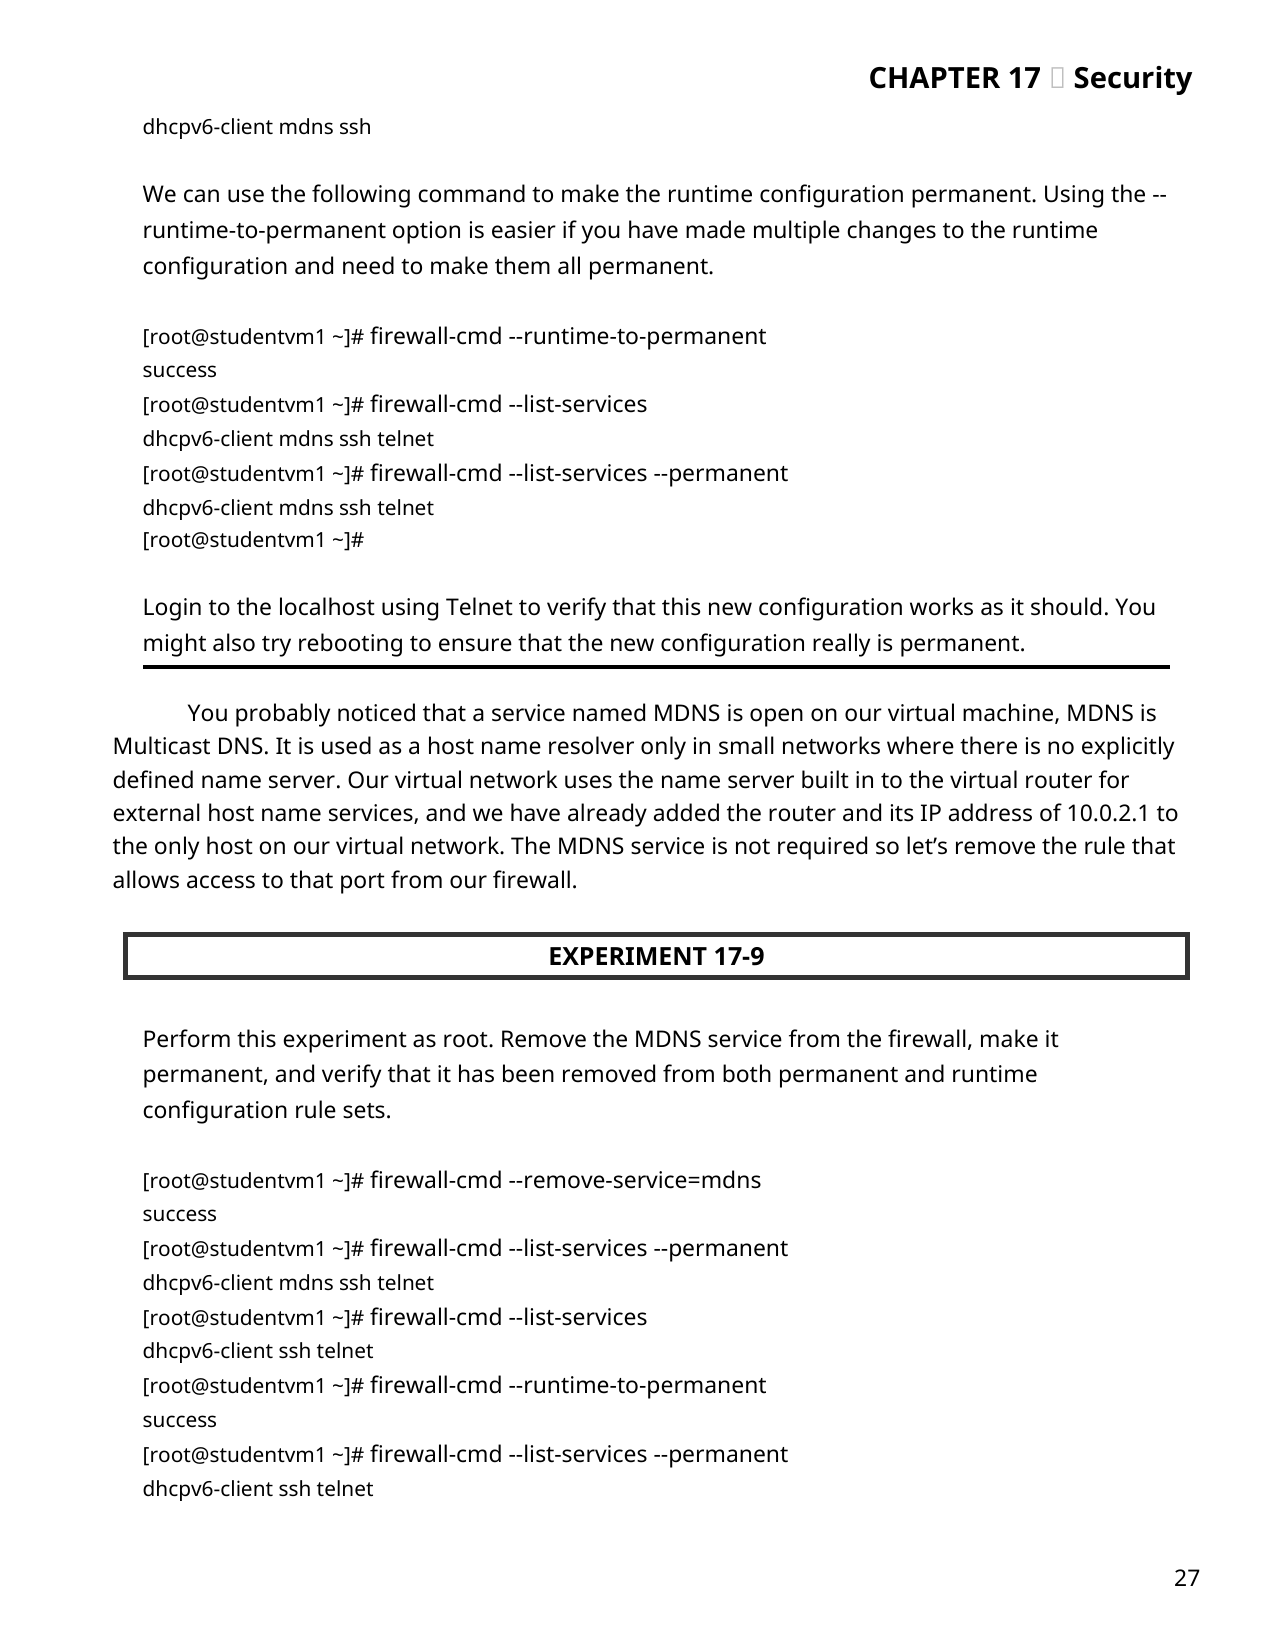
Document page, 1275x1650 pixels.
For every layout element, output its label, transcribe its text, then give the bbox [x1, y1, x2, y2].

text [root@studentvm1 ~]# firewall-cmd --runtime-to-permanent [142, 319, 1170, 351]
text Perform this experiment as root. Remove the MDNS service from the firewall, make it permanent, and verify that it has been removed from both permanent and runtime configuration rule sets. [142, 1022, 1170, 1126]
text You probably noticed that a service named MDNS is open on our virtual machine, MDNS is Multicast DNS. It is used as a host name resolver only in small networks where there is no explicitly defined name server. Our virtual network uses the name server built in to the virtual router for external host name services, and we have already added the router and its IP address of 10.0.2.1 to the only host on our virtual network. The MDNS service is not required so let’s remove the rule that allows access to that port from our firewall. [112, 695, 1200, 895]
text [root@studentvm1 ~]# firewall-cmd --list-services [142, 1301, 1170, 1332]
text success [142, 1405, 1170, 1434]
text dhcpv6-client mdns ssh telnet [142, 493, 1170, 521]
text [root@studentvm1 ~]# firewall-cmd --list-services --permanent [142, 457, 1170, 488]
text Experiment 17-9 [128, 937, 1185, 975]
text [root@studentvm1 ~]# firewall-cmd --list-services --permanent [142, 1438, 1170, 1469]
text We can use the following command to make the runtime configuration permanent. Using the --runtime-to-permanent option is easier if you have made multiple changes to the runtime configuration and need to make them all permanent. [142, 178, 1170, 282]
text [root@studentvm1 ~]# firewall-cmd --runtime-to-permanent [142, 1369, 1170, 1401]
text [root@studentvm1 ~]# [142, 525, 1170, 554]
text dhcpv6-client mdns ssh telnet [142, 424, 1170, 452]
text dhcpv6-client mdns ssh telnet [142, 1268, 1170, 1297]
text success [142, 356, 1170, 384]
text dhcpv6-client ssh telnet [142, 1337, 1170, 1365]
text [root@studentvm1 ~]# firewall-cmd --list-services --permanent [142, 1232, 1170, 1263]
text success [142, 1199, 1170, 1228]
text [root@studentvm1 ~]# firewall-cmd --remove-service=mdns [142, 1164, 1170, 1195]
text [root@studentvm1 ~]# firewall-cmd --list-services [142, 388, 1170, 419]
text dhcpv6-client mdns ssh [142, 112, 1170, 141]
text Login to the localhost using Telnet to verify that this new configuration works as it should. You might also try rebooting to ensure that the new configuration really is permanent. [142, 591, 1170, 669]
text dhcpv6-client ssh telnet [142, 1474, 1170, 1502]
